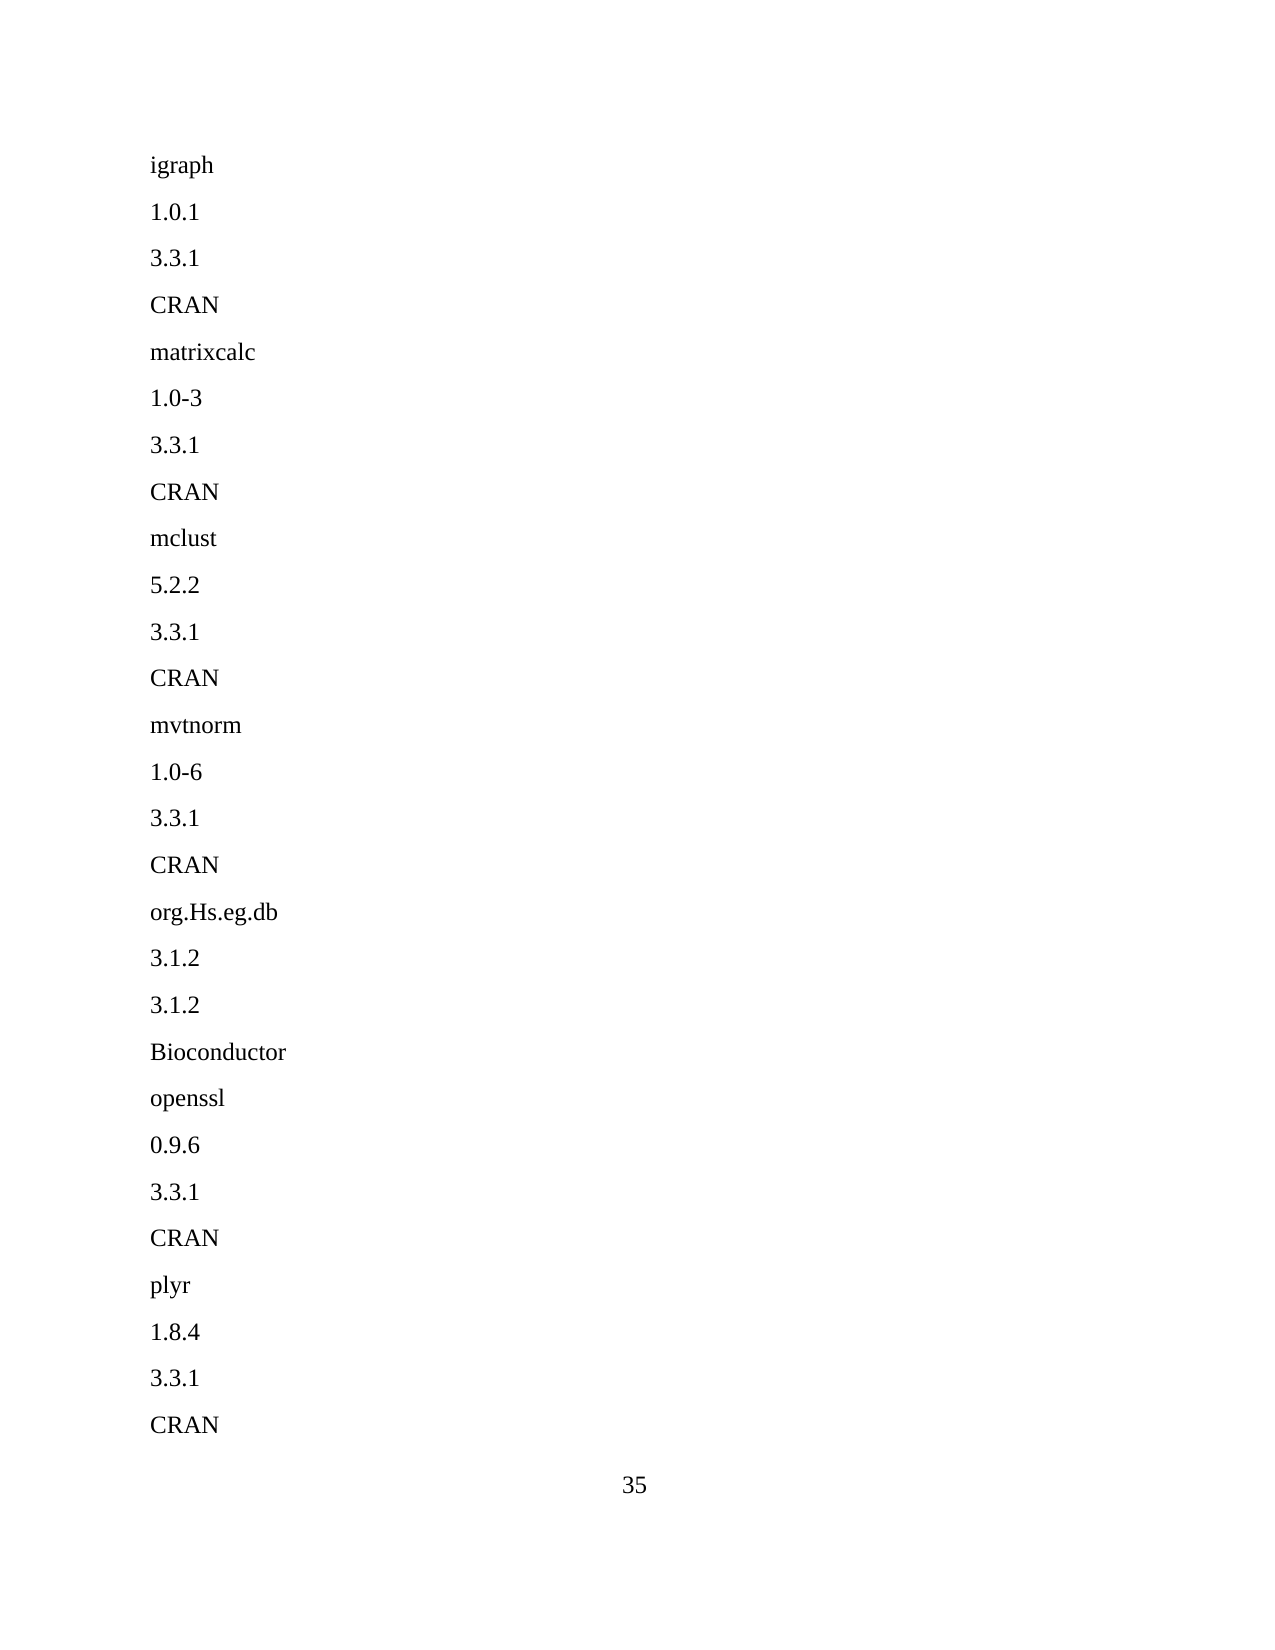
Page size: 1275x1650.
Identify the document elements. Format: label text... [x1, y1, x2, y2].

text 3.3.1 [150, 1363, 1125, 1392]
text CRAN [150, 1410, 1125, 1439]
text 3.3.1 [150, 1177, 1125, 1205]
text 3.3.1 [150, 243, 1125, 272]
text CRAN [150, 290, 1125, 319]
text 3.1.2 [150, 990, 1125, 1019]
text 3.3.1 [150, 617, 1125, 645]
text matrixcalc [150, 337, 1125, 365]
text 0.9.6 [150, 1130, 1125, 1159]
text 3.1.2 [150, 943, 1125, 972]
text openssl [150, 1083, 1125, 1112]
text org.Hs.eg.db [150, 897, 1125, 925]
text mclust [150, 523, 1125, 552]
text CRAN [150, 850, 1125, 879]
text Bioconductor [150, 1037, 1125, 1065]
text CRAN [150, 1223, 1125, 1252]
text 3.3.1 [150, 430, 1125, 459]
text 1.8.4 [150, 1317, 1125, 1345]
text CRAN [150, 663, 1125, 692]
text 3.3.1 [150, 803, 1125, 832]
text plyr [150, 1270, 1125, 1299]
text 5.2.2 [150, 570, 1125, 599]
text 1.0.1 [150, 197, 1125, 225]
text CRAN [150, 477, 1125, 505]
text 1.0-6 [150, 757, 1125, 785]
text igraph [150, 150, 1125, 179]
text mvtnorm [150, 710, 1125, 739]
text 1.0-3 [150, 383, 1125, 412]
